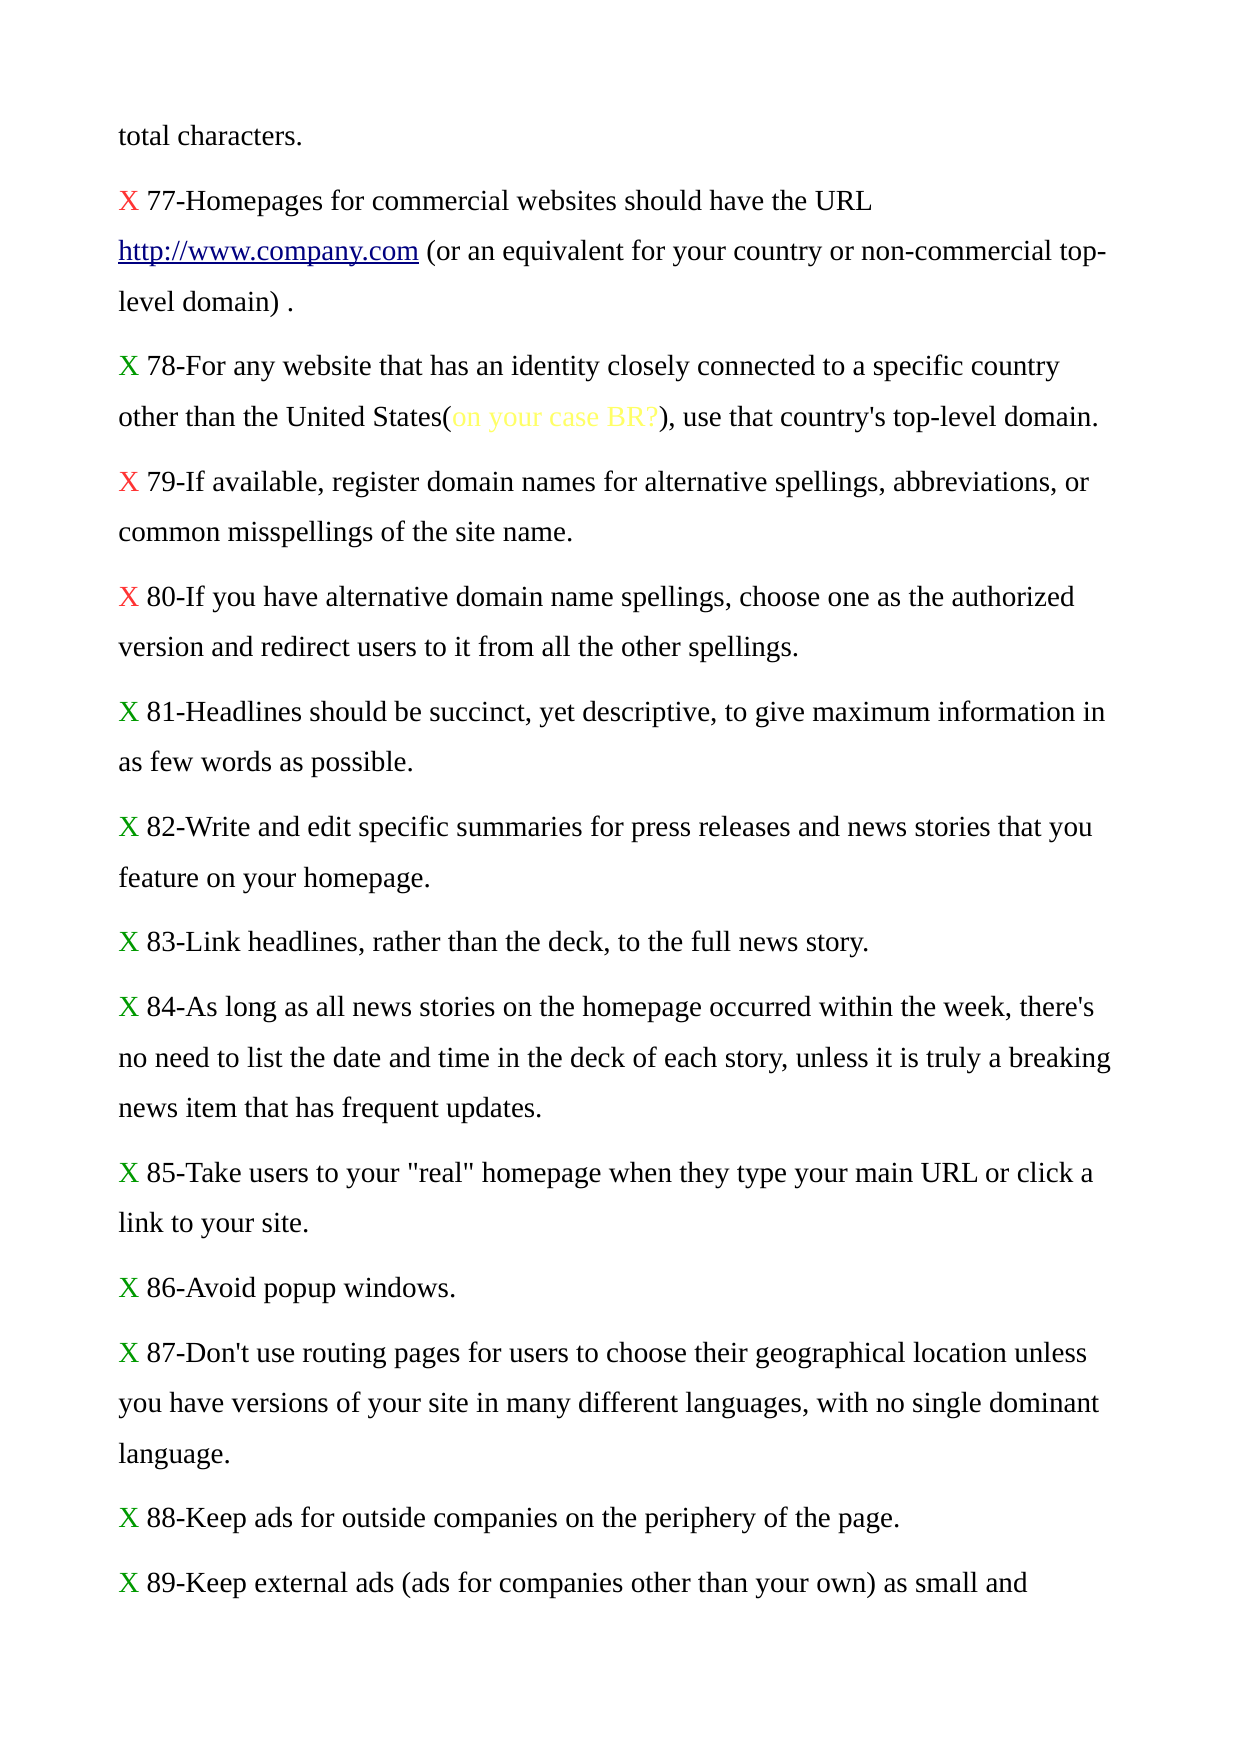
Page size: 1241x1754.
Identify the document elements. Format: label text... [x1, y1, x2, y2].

text total characters. [118, 118, 1122, 152]
text X 77-Homepages for commercial websites should have the URL http://www.company.com (or an equivalent for your country or non-commercial top-level domain) . [118, 183, 1122, 317]
text X 83-Link headlines, rather than the deck, to the full news story. [118, 924, 1122, 958]
text X 86-Avoid popup windows. [118, 1270, 1122, 1304]
text X 84-As long as all news stories on the homepage occurred within the week, there's no need to list the date and time in the deck of each story, unless it is truly a breaking news item that has frequent updates. [118, 989, 1122, 1124]
text X 78-For any website that has an identity closely connected to a specific country other than the United States(on your case BR?), use that country's top-level domain. [118, 348, 1122, 432]
text X 79-If available, register domain names for alternative spellings, abbreviations, or common misspellings of the site name. [118, 464, 1122, 548]
text X 80-If you have alternative domain name spellings, choose one as the authorized version and redirect users to it from all the other spellings. [118, 579, 1122, 663]
text X 85-Take users to your "real" homepage when they type your main URL or click a link to your site. [118, 1155, 1122, 1239]
text X 81-Headlines should be succinct, yet descriptive, to give maximum information in as few words as possible. [118, 694, 1122, 778]
text X 87-Don't use routing pages for users to choose their geographical location unless you have versions of your site in many different languages, with no single dominant language. [118, 1335, 1122, 1469]
text X 89-Keep external ads (ads for companies other than your own) as small and [118, 1566, 1122, 1599]
text X 82-Write and edit specific summaries for press releases and news stories that you feature on your homepage. [118, 809, 1122, 893]
text X 88-Keep ads for outside companies on the periphery of the page. [118, 1501, 1122, 1534]
